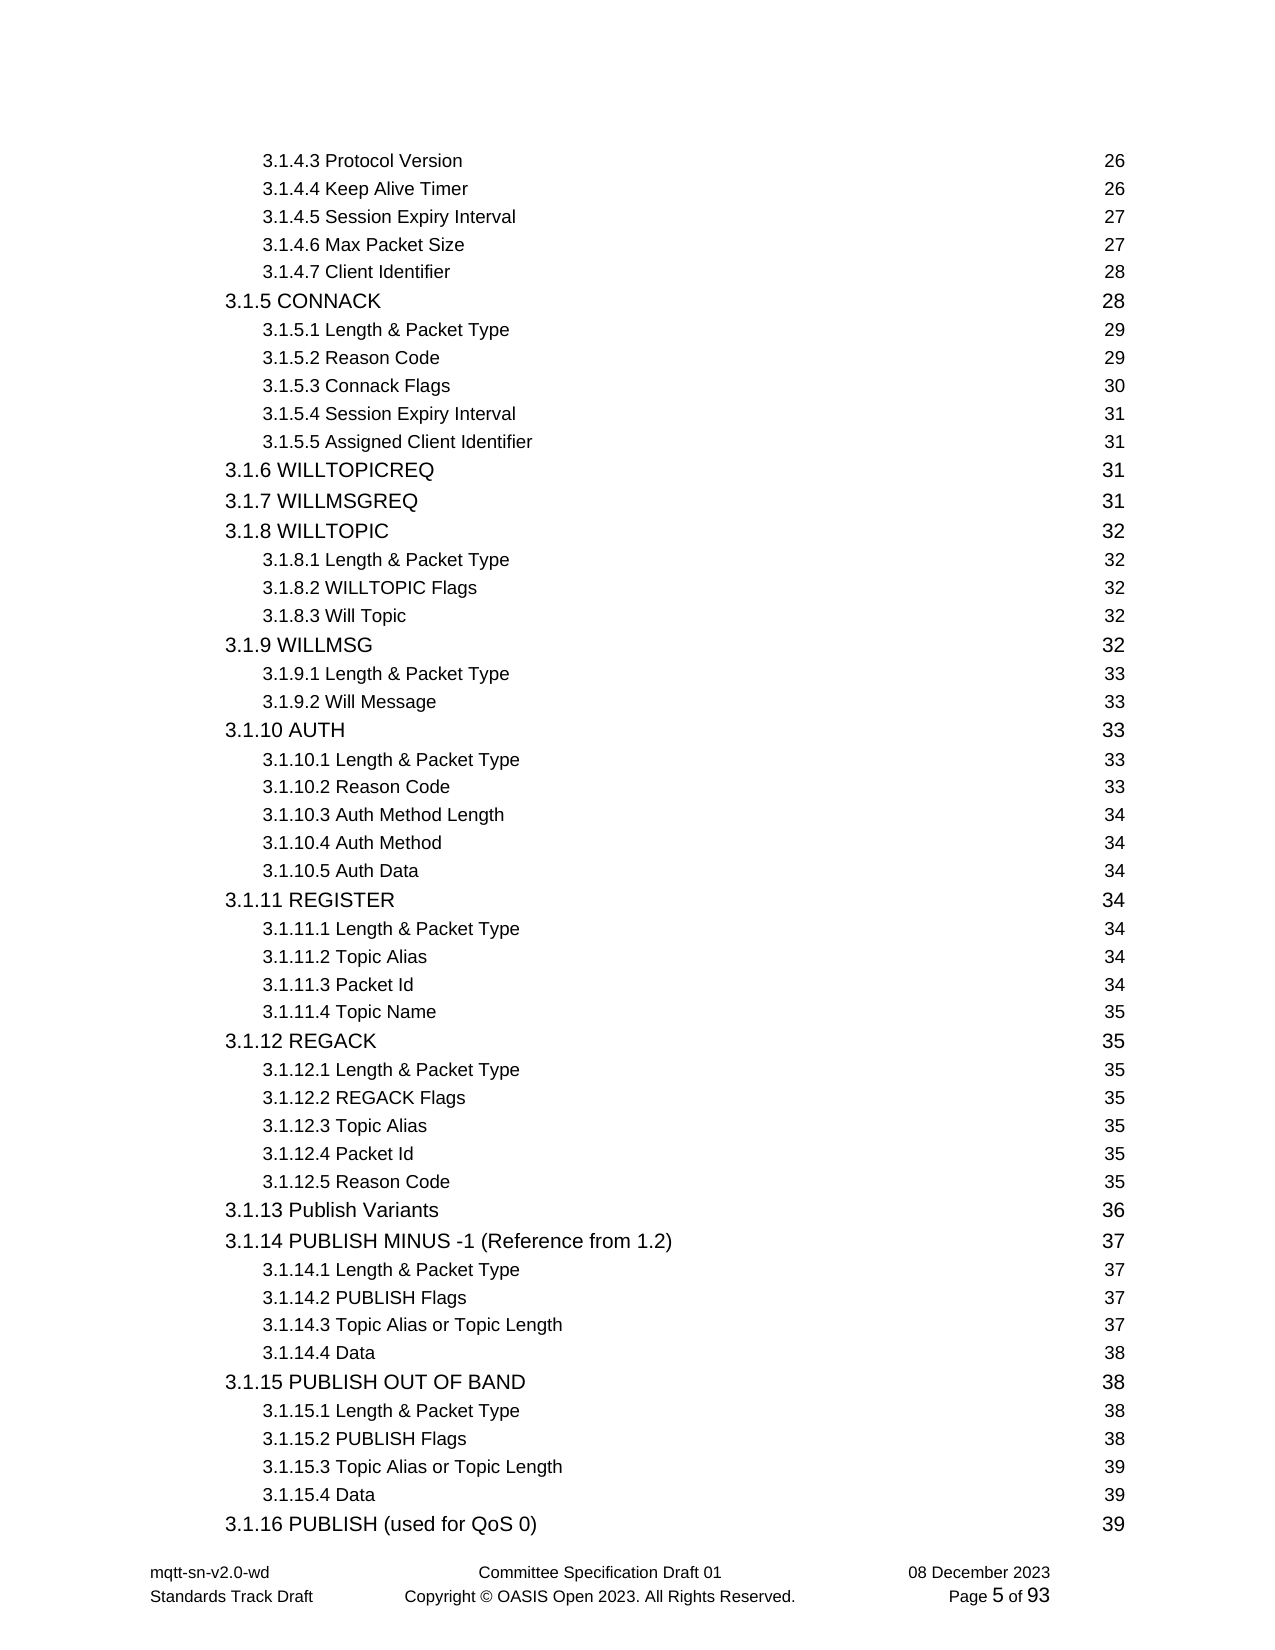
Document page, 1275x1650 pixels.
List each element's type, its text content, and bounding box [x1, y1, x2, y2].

text 3.1.7 WILLMSGREQ 31 [225, 488, 1125, 512]
text 3.1.8.1 Length & Packet Type 32 [262, 549, 1125, 571]
text 3.1.14.4 Data 38 [262, 1342, 1125, 1364]
text 3.1.5.4 Session Expiry Interval 31 [262, 403, 1125, 424]
text 3.1.14.3 Topic Alias or Topic Length 37 [262, 1314, 1125, 1336]
text 3.1.14.1 Length & Packet Type 37 [262, 1259, 1125, 1280]
text 3.1.12.3 Topic Alias 35 [262, 1115, 1125, 1136]
text 3.1.12.2 REGACK Flags 35 [262, 1087, 1125, 1108]
text 3.1.11.4 Topic Name 35 [262, 1001, 1125, 1023]
text 3.1.10 AUTH 33 [225, 718, 1125, 742]
text 3.1.4.5 Session Expiry Interval 27 [262, 206, 1125, 227]
text 3.1.4.7 Client Identifier 28 [262, 261, 1125, 283]
text 3.1.11.1 Length & Packet Type 34 [262, 918, 1125, 939]
text 3.1.11.2 Topic Alias 34 [262, 946, 1125, 967]
text 3.1.6 WILLTOPICREQ 31 [225, 458, 1125, 482]
text 3.1.9 WILLMSG 32 [225, 632, 1125, 656]
text 3.1.4.3 Protocol Version 26 [262, 150, 1125, 172]
text 3.1.4.6 Max Packet Size 27 [262, 233, 1125, 255]
text 3.1.11 REGISTER 34 [225, 887, 1125, 911]
text 3.1.8.3 Will Topic 32 [262, 604, 1125, 626]
text 3.1.15.3 Topic Alias or Topic Length 39 [262, 1456, 1125, 1477]
text 3.1.15.4 Data 39 [262, 1483, 1125, 1505]
text 3.1.5 CONNACK 28 [225, 289, 1125, 313]
text 3.1.12.4 Packet Id 35 [262, 1143, 1125, 1164]
text 3.1.8.2 WILLTOPIC Flags 32 [262, 577, 1125, 598]
text 3.1.16 PUBLISH (used for QoS 0) 39 [225, 1511, 1125, 1535]
text 3.1.10.3 Auth Method Length 34 [262, 804, 1125, 826]
text 3.1.12 REGACK 35 [225, 1029, 1125, 1053]
text 3.1.5.3 Connack Flags 30 [262, 375, 1125, 396]
text 3.1.5.5 Assigned Client Identifier 31 [262, 431, 1125, 452]
text 3.1.10.1 Length & Packet Type 33 [262, 748, 1125, 770]
text 3.1.4.4 Keep Alive Timer 26 [262, 178, 1125, 199]
text 3.1.11.3 Packet Id 34 [262, 973, 1125, 995]
text 3.1.8 WILLTOPIC 32 [225, 519, 1125, 543]
text 3.1.13 Publish Variants 36 [225, 1198, 1125, 1222]
text 3.1.10.5 Auth Data 34 [262, 860, 1125, 881]
text 3.1.15 PUBLISH OUT OF BAND 38 [225, 1370, 1125, 1394]
text 3.1.9.1 Length & Packet Type 33 [262, 663, 1125, 684]
text 3.1.5.2 Reason Code 29 [262, 347, 1125, 369]
text 3.1.15.1 Length & Packet Type 38 [262, 1400, 1125, 1422]
text 3.1.10.2 Reason Code 33 [262, 776, 1125, 798]
text 3.1.10.4 Auth Method 34 [262, 832, 1125, 853]
text 3.1.9.2 Will Message 33 [262, 690, 1125, 712]
text 3.1.5.1 Length & Packet Type 29 [262, 319, 1125, 341]
text 3.1.14 PUBLISH MINUS -1 (Reference from 1.2) 37 [225, 1228, 1125, 1252]
text 3.1.14.2 PUBLISH Flags 37 [262, 1286, 1125, 1308]
text 3.1.12.5 Reason Code 35 [262, 1170, 1125, 1192]
text 3.1.12.1 Length & Packet Type 35 [262, 1059, 1125, 1081]
text 3.1.15.2 PUBLISH Flags 38 [262, 1428, 1125, 1449]
